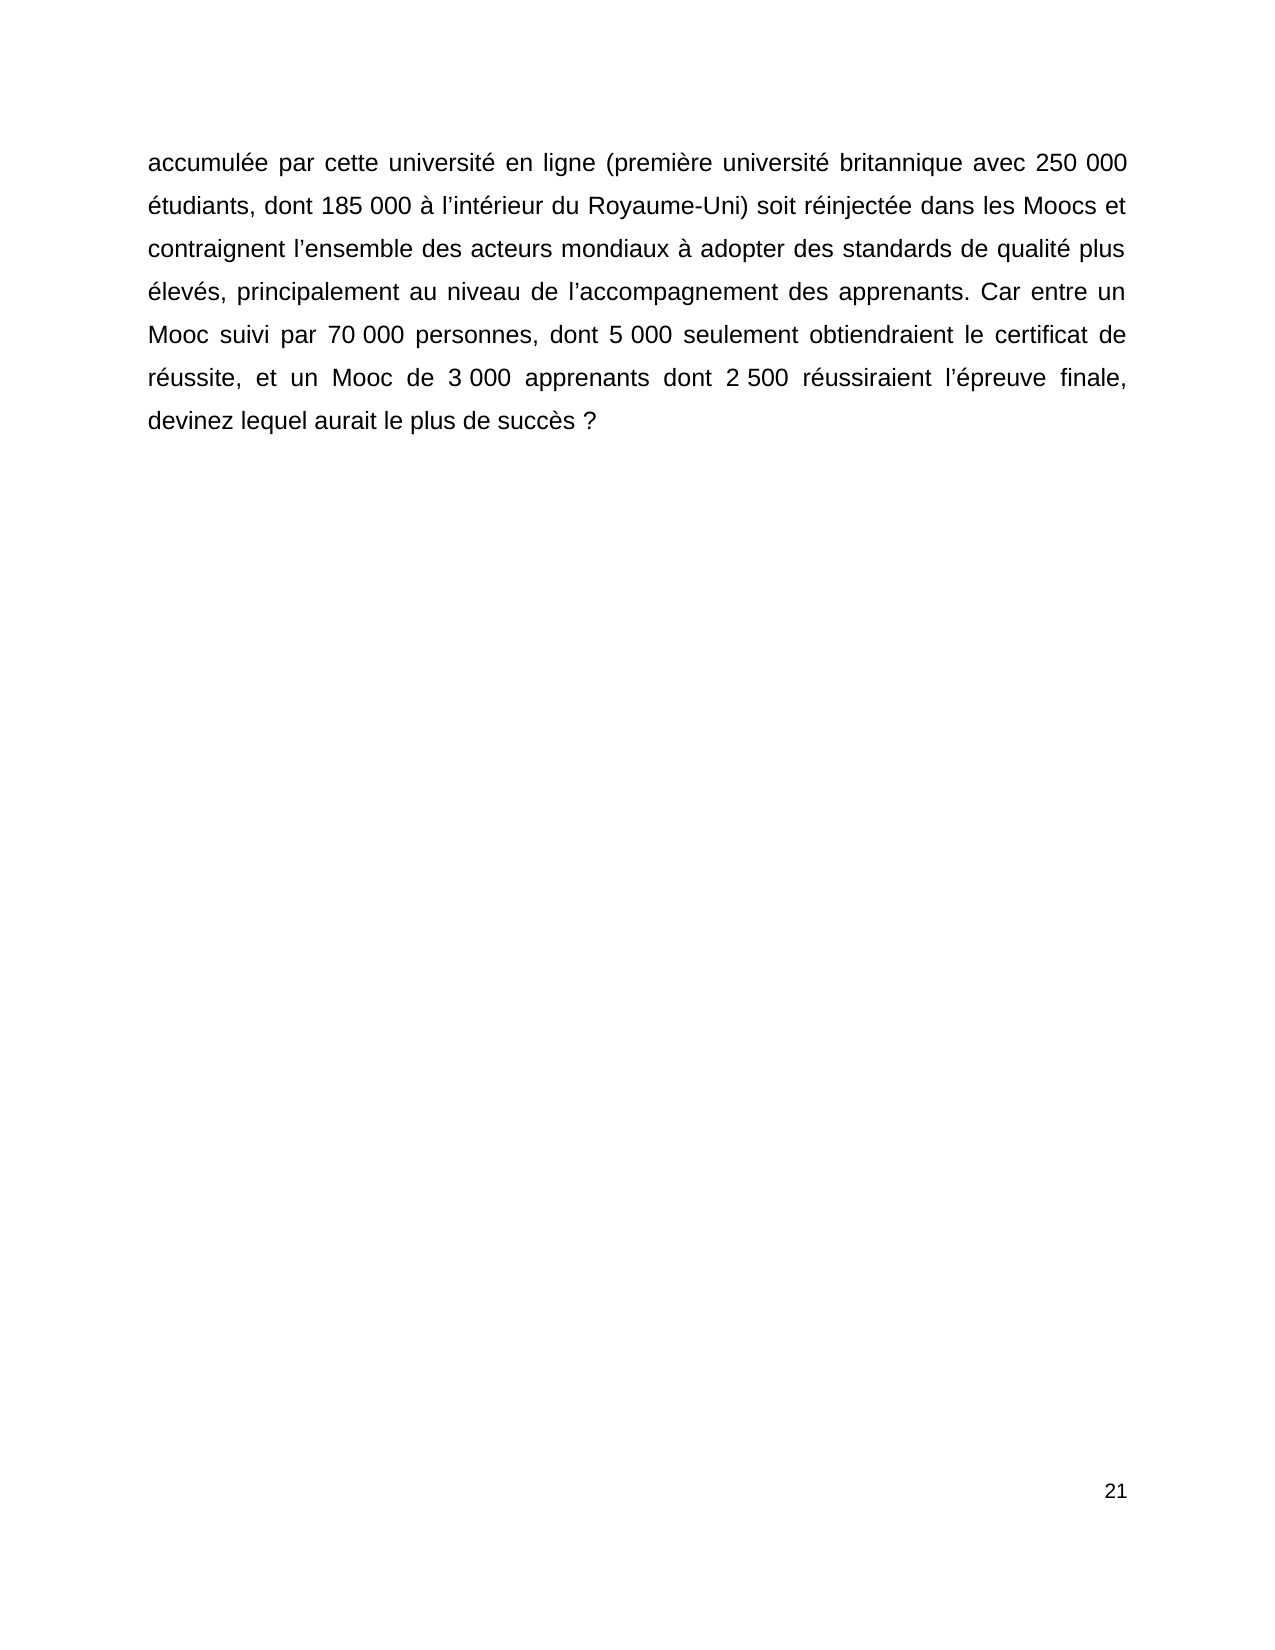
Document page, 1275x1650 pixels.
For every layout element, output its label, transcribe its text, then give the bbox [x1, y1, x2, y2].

text accumulée par cette université en ligne (première université britannique avec 250 000 étudiants, dont 185 000 à l’intérieur du Royaume-Uni) soit réinjectée dans les Moocs et contraignent l’ensemble des acteurs mondiaux à adopter des standards de qualité plus élevés, principalement au niveau de l’accompagnement des apprenants. Car entre un Mooc suivi par 70 000 personnes, dont 5 000 seulement obtiendraient le certificat de réussite, et un Mooc de 3 000 apprenants dont 2 500 réussiraient l’épreuve finale, devinez lequel aurait le plus de succès ? [148, 148, 1127, 435]
